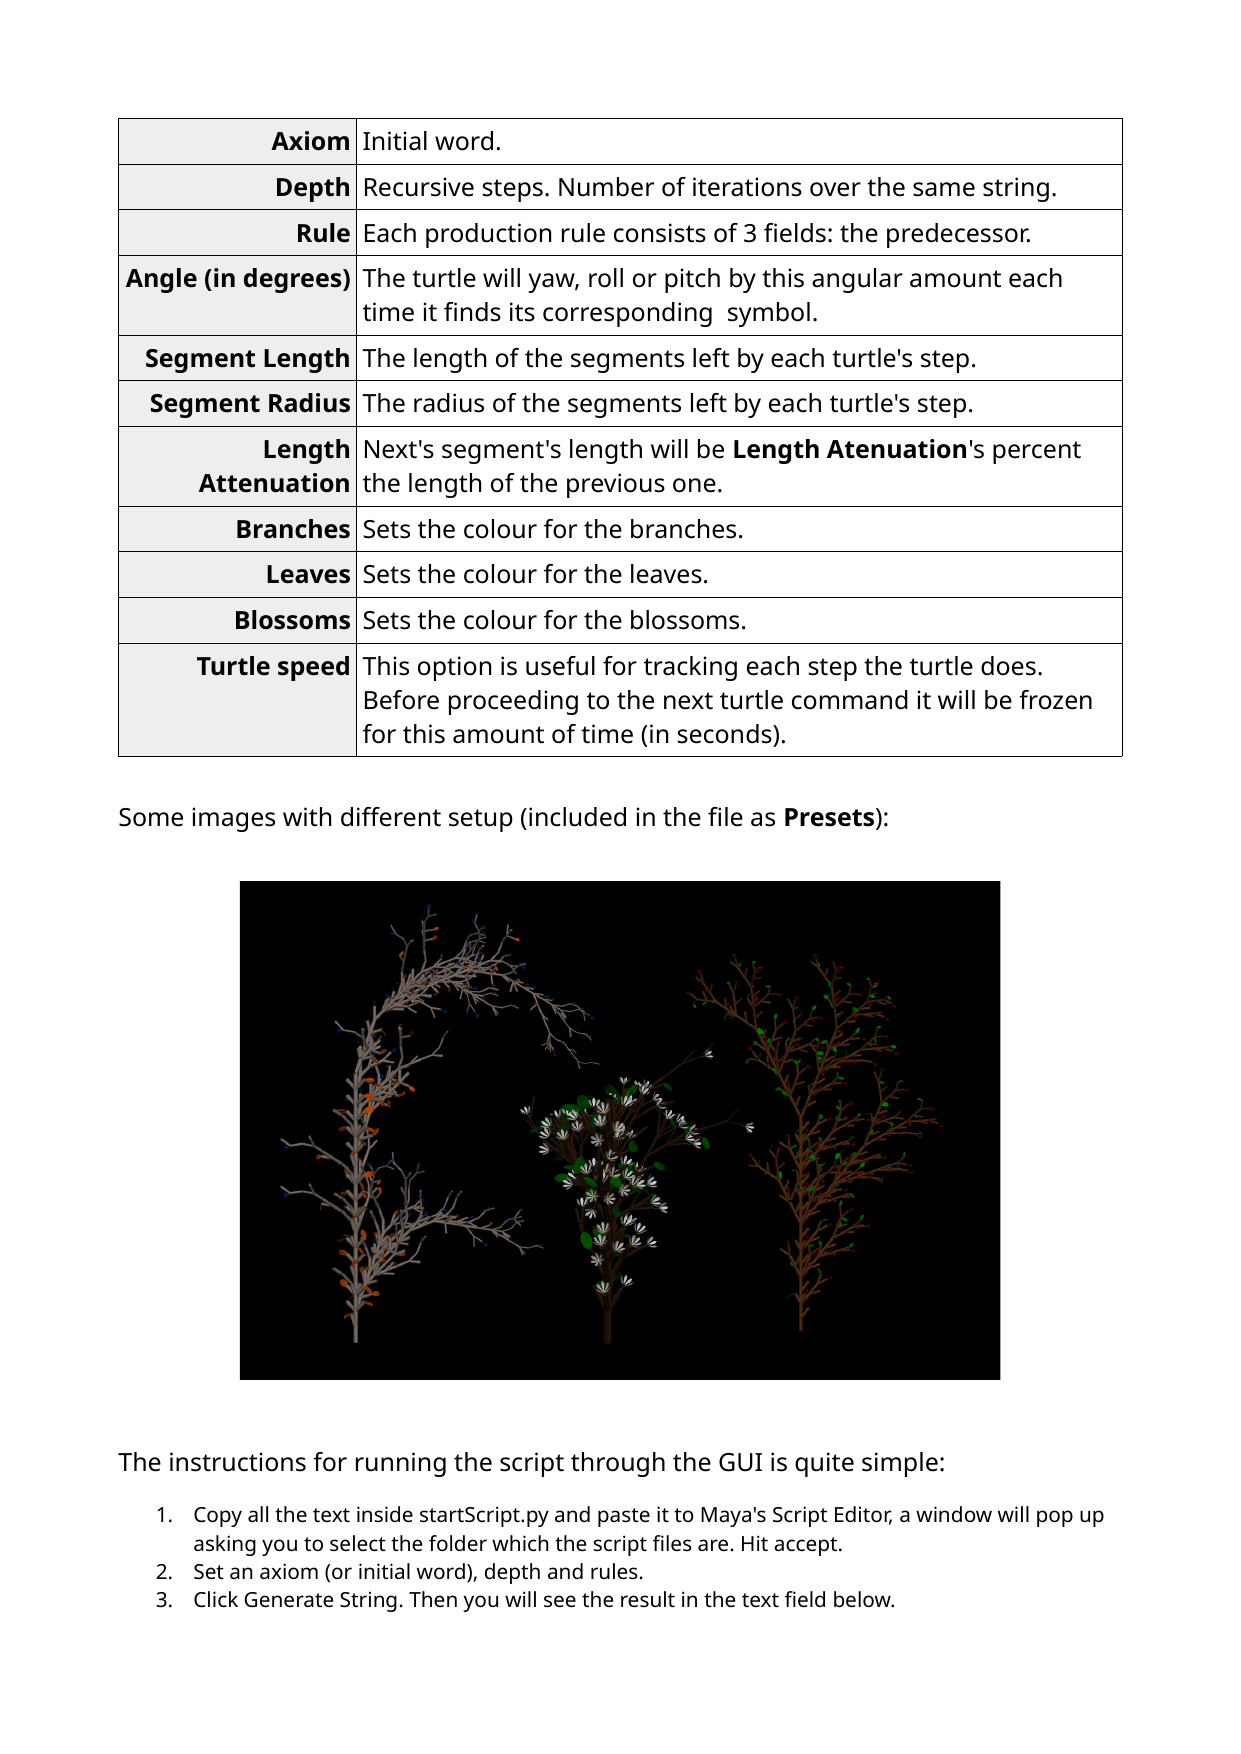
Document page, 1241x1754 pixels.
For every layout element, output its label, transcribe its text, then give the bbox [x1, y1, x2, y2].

table_cell Leaves [119, 552, 356, 597]
list Set an axiom (or initial word), depth and rules. [156, 1557, 1122, 1586]
text Some images with different setup (included in the file as Presets): [118, 800, 1122, 834]
table_cell The radius of the segments left by each turtle's step. [357, 381, 1122, 426]
table_cell Each production rule consists of 3 fields: the predecessor. [357, 210, 1122, 255]
table_cell Depth [119, 165, 356, 209]
table_cell Turtle speed [119, 644, 356, 756]
text The instructions for running the script through the GUI is quite simple: [118, 1445, 1122, 1479]
table_cell Sets the colour for the branches. [357, 507, 1122, 551]
table_cell Sets the colour for the blossoms. [357, 598, 1122, 642]
table_cell Segment Length [119, 336, 356, 380]
list Copy all the text inside startScript.py and paste it to Maya's Script Editor, a window will pop up asking you to select the folder which the script files are. Hit accept. [156, 1500, 1122, 1557]
table_cell The turtle will yaw, roll or pitch by this angular amount each time it finds its corresponding symbol. [357, 256, 1122, 335]
table_cell Branches [119, 507, 356, 551]
table_cell Recursive steps. Number of iterations over the same string. [357, 165, 1122, 209]
table_cell The length of the segments left by each turtle's step. [357, 336, 1122, 380]
table_cell Length Attenuation [119, 427, 356, 506]
table_cell Blossoms [119, 598, 356, 642]
table_cell Segment Radius [119, 381, 356, 426]
picture [239, 881, 1001, 1380]
table_cell Next's segment's length will be Length Atenuation's percent the length of the previous one. [357, 427, 1122, 506]
table_header Axiom [119, 119, 356, 164]
table_cell Rule [119, 210, 356, 255]
table_cell Angle (in degrees) [119, 256, 356, 335]
list Click Generate String. Then you will see the result in the text field below. [156, 1586, 1122, 1614]
table_header Initial word. [357, 119, 1122, 164]
table_cell Sets the colour for the leaves. [357, 552, 1122, 597]
table_cell This option is useful for tracking each step the turtle does. Before proceeding to the next turtle command it will be frozen for this amount of time (in seconds). [357, 644, 1122, 756]
